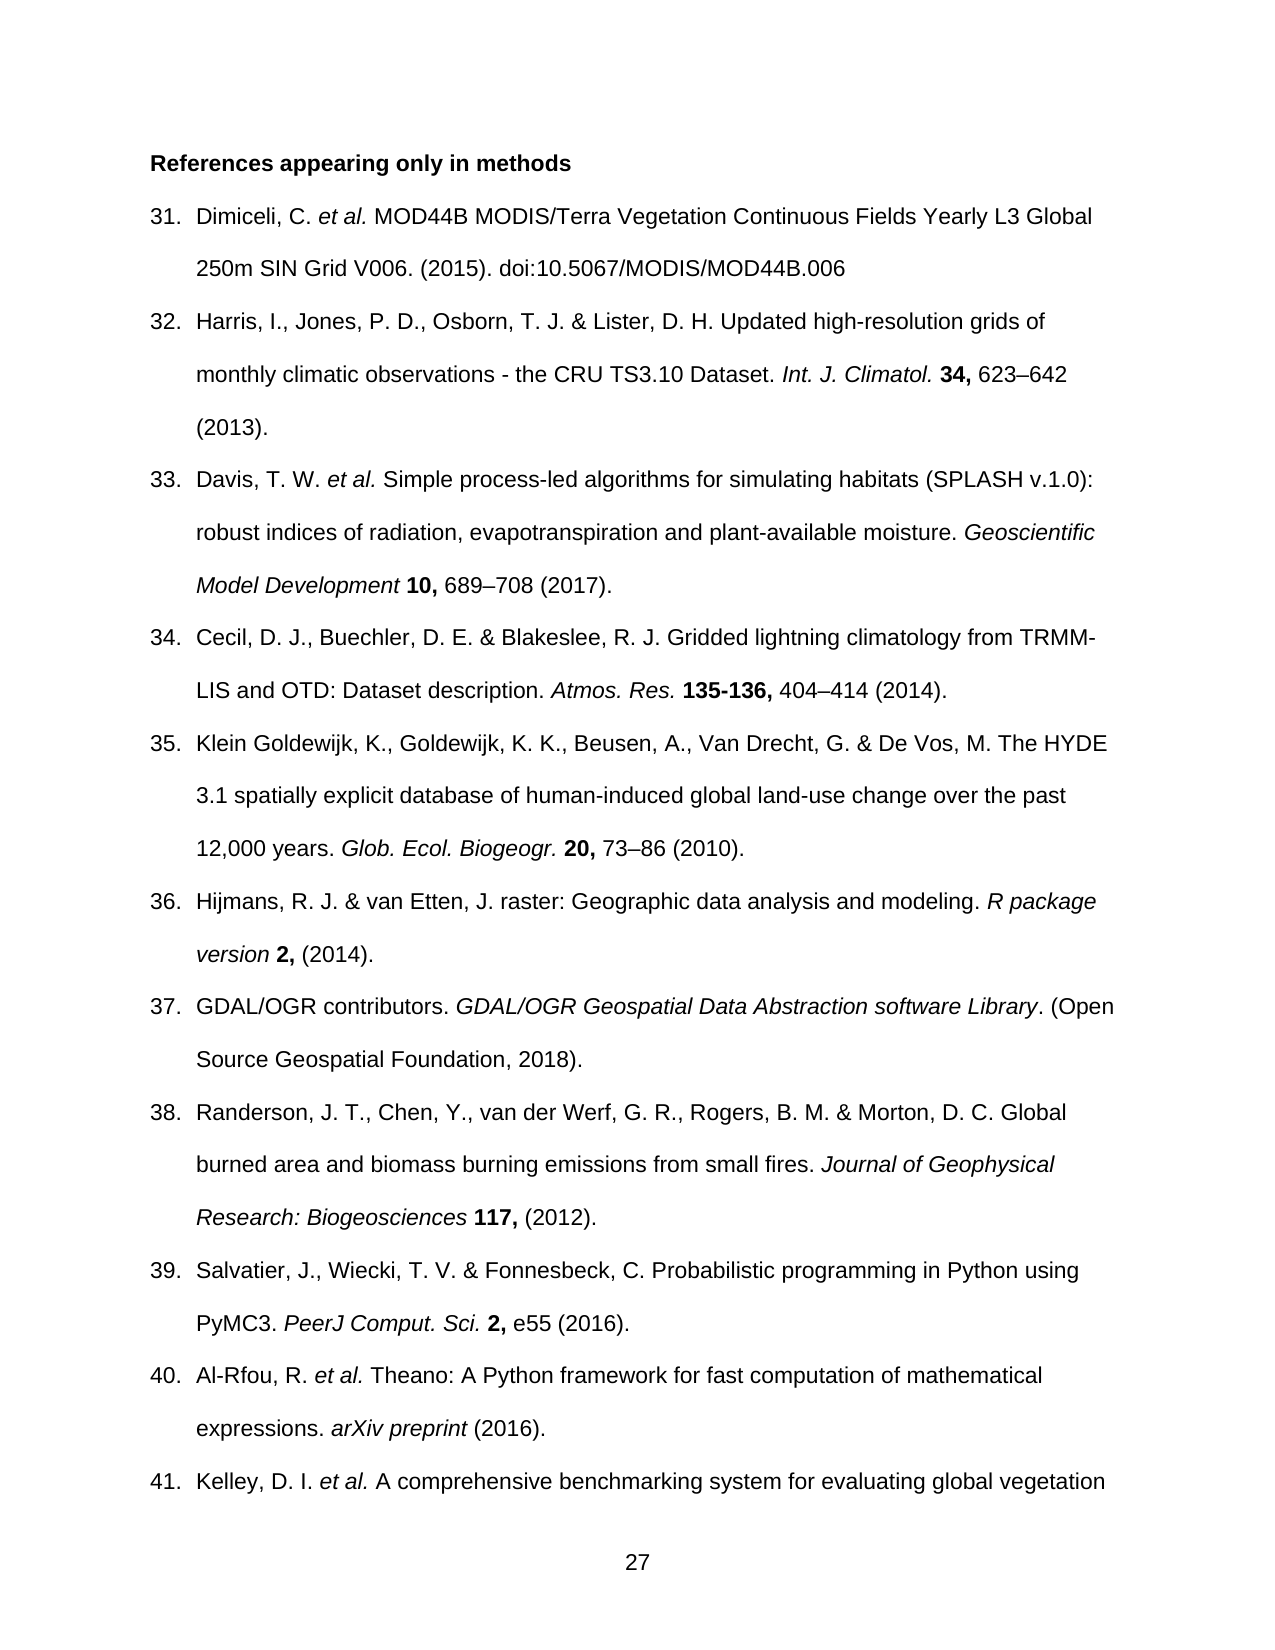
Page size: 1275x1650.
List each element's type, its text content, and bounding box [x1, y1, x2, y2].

text 33. Davis, T. W. et al. Simple process-led algorithms for simulating habitats (SPLASH v.1.0): robust indices of radiation, evapotranspiration and plant-available moisture. Geoscientific Model Development 10, 689–708 (2017). [150, 466, 1125, 598]
text 40. Al-Rfou, R. et al. Theano: A Python framework for fast computation of mathematical expressions. arXiv preprint (2016). [150, 1362, 1125, 1441]
text 37. GDAL/OGR contributors. GDAL/OGR Geospatial Data Abstraction software Library. (Open Source Geospatial Foundation, 2018). [150, 993, 1125, 1072]
text 38. Randerson, J. T., Chen, Y., van der Werf, G. R., Rogers, B. M. & Morton, D. C. Global burned area and biomass burning emissions from small fires. Journal of Geophysical Research: Biogeosciences 117, (2012). [150, 1099, 1125, 1231]
text 35. Klein Goldewijk, K., Goldewijk, K. K., Beusen, A., Van Drecht, G. & De Vos, M. The HYDE 3.1 spatially explicit database of human-induced global land-use change over the past 12,000 years. Glob. Ecol. Biogeogr. 20, 73–86 (2010). [150, 730, 1125, 862]
text 31. Dimiceli, C. et al. MOD44B MODIS/Terra Vegetation Continuous Fields Yearly L3 Global 250m SIN Grid V006. (2015). doi:10.5067/MODIS/MOD44B.006 [150, 203, 1125, 282]
text 34. Cecil, D. J., Buechler, D. E. & Blakeslee, R. J. Gridded lightning climatology from TRMM-LIS and OTD: Dataset description. Atmos. Res. 135-136, 404–414 (2014). [150, 624, 1125, 703]
text 32. Harris, I., Jones, P. D., Osborn, T. J. & Lister, D. H. Updated high-resolution grids of monthly climatic observations - the CRU TS3.10 Dataset. Int. J. Climatol. 34, 623–642 (2013). [150, 308, 1125, 440]
text 41. Kelley, D. I. et al. A comprehensive benchmarking system for evaluating global vegetation [150, 1468, 1125, 1494]
text References appearing only in methods [150, 150, 1125, 176]
text 39. Salvatier, J., Wiecki, T. V. & Fonnesbeck, C. Probabilistic programming in Python using PyMC3. PeerJ Comput. Sci. 2, e55 (2016). [150, 1257, 1125, 1336]
text 36. Hijmans, R. J. & van Etten, J. raster: Geographic data analysis and modeling. R package version 2, (2014). [150, 888, 1125, 967]
